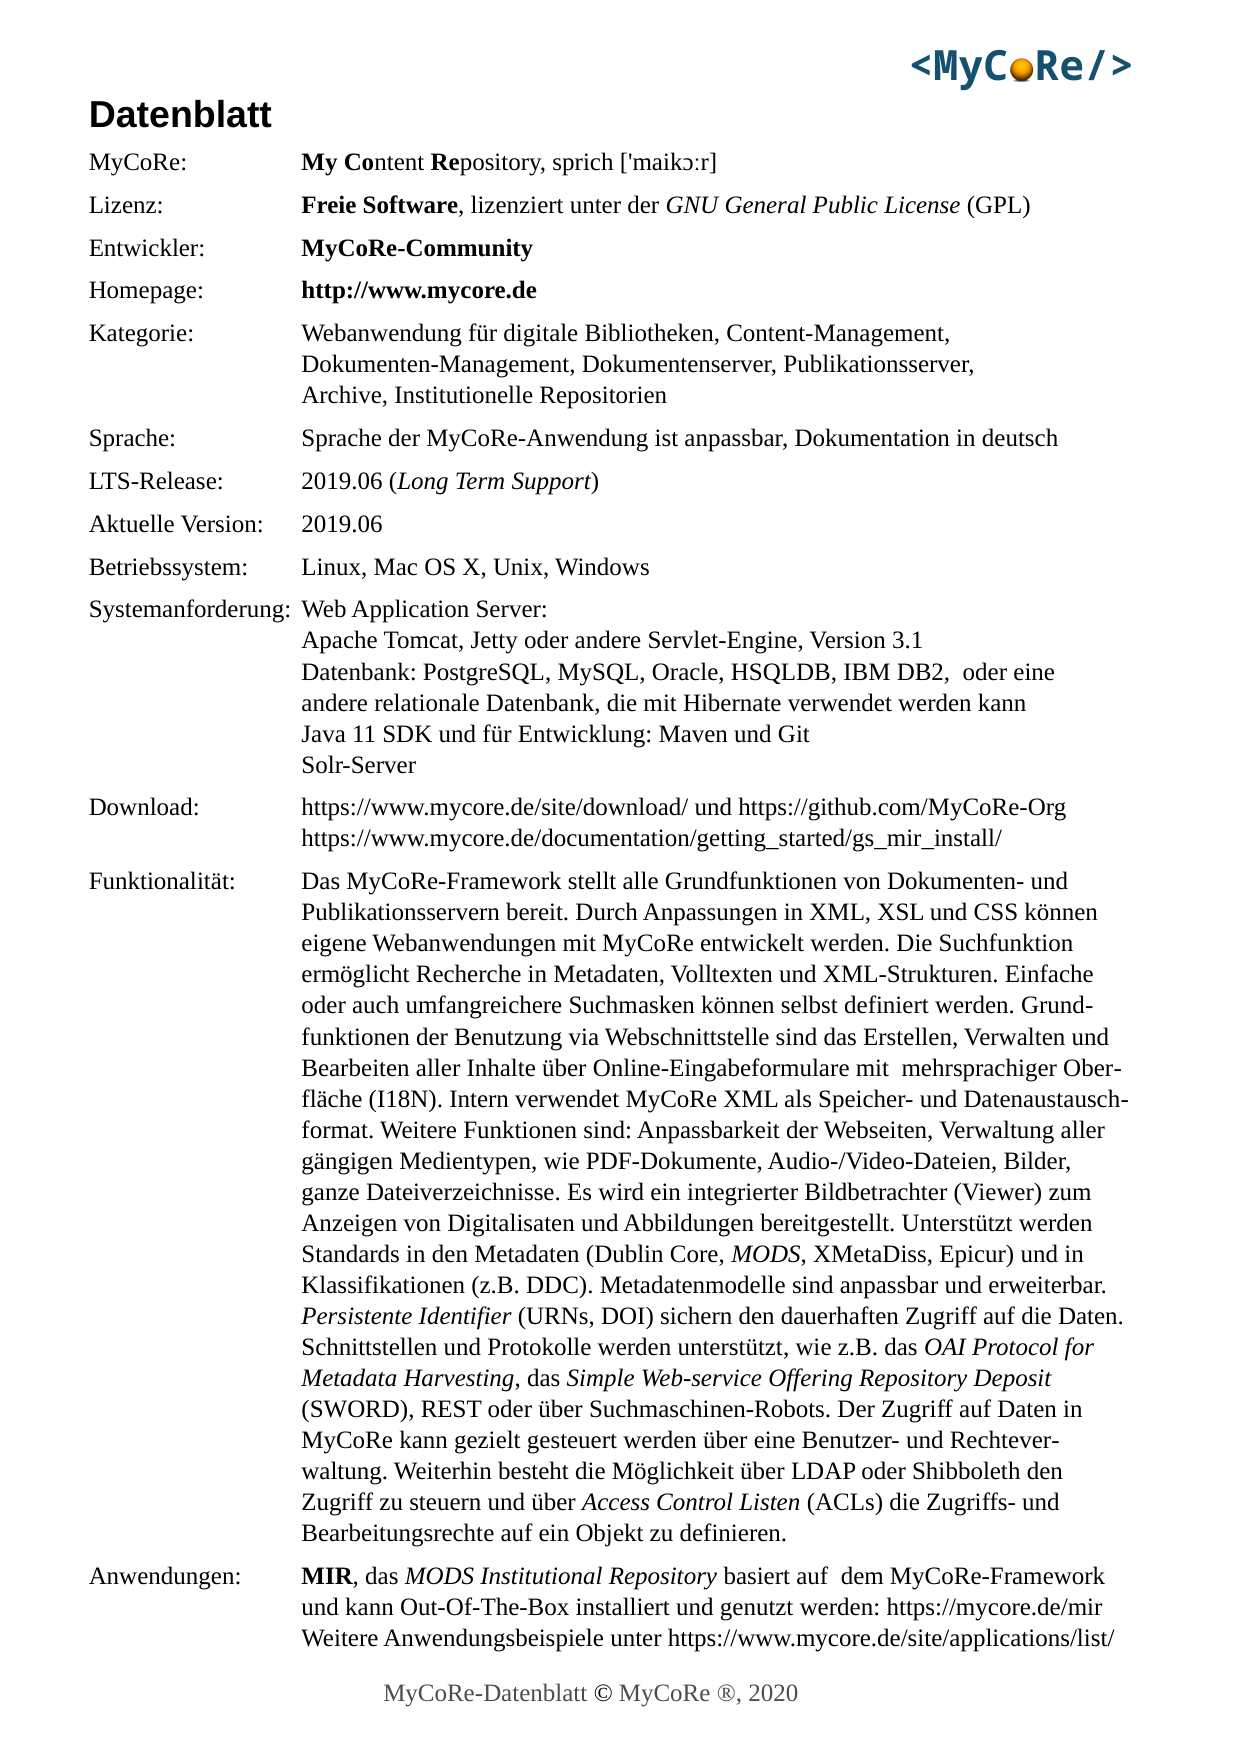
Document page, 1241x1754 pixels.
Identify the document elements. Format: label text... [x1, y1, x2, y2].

text LTS-Release: 2019.06 (Long Term Support) [88, 466, 1134, 495]
text MyCoRe: My Content Repository, sprich ['maikɔːr] [88, 147, 1134, 176]
text Funktionalität: Das MyCoRe-Framework stellt alle Grundfunktionen von Dokumenten- und Publikationsservern bereit. Durch Anpassungen in XML, XSL und CSS können eigene Webanwendungen mit MyCoRe entwickelt werden. Die Suchfunktion ermöglicht Recherche in Metadaten, Volltexten und XML-Strukturen. Einfache oder auch umfangreichere Suchmasken können selbst definiert werden. Grund­funktionen der Benutzung via Webschnittstelle sind das Erstellen, Verwalten und Bearbeiten aller Inhalte über Online-Eingabeformulare mit mehrsprachiger Ober­fläche (I18N). Intern verwendet MyCoRe XML als Speicher- und Datenaustausch­format. Weitere Funktionen sind: Anpassbarkeit der Webseiten, Verwaltung aller gängigen Medientypen, wie PDF-Dokumente, Audio-/Video-Dateien, Bilder, ganze Dateiverzeichnisse. Es wird ein integrierter Bildbetrachter (Viewer) zum Anzeigen von Digitalisaten und Abbildungen bereitgestellt. Unterstützt werden Standards in den Metadaten (Dublin Core, MODS, XMetaDiss, Epicur) und in Klassifikationen (z.B. DDC). Metadatenmodelle sind anpassbar und erweiterbar. Persistente Identifier (URNs, DOI) sichern den dauerhaften Zugriff auf die Daten. Schnittstellen und Protokolle werden unterstützt, wie z.B. das OAI Protocol for Metadata Harvesting, das Simple Web-service Offering Repository Deposit (SWORD), REST oder über Suchmaschinen-Robots. Der Zugriff auf Daten in MyCoRe kann gezielt gesteuert werden über eine Benutzer- und Rechte­ver­waltung. Weiterhin besteht die Möglichkeit über LDAP oder Shibboleth den Zugriff zu steuern und über Access Control Listen (ACLs) die Zugriffs- und Bearbeitungsrechte auf ein Objekt zu definieren. [88, 866, 1132, 1547]
text Entwickler: MyCoRe-Community [88, 233, 1134, 261]
text Systemanforderung: Web Application Server: Apache Tomcat, Jetty oder andere Servlet-Engine, Version 3.1 Datenbank: PostgreSQL, MySQL, Oracle, HSQLDB, IBM DB2, oder eine andere relationale Datenbank, die mit Hibernate verwendet werden kann Java 11 SDK und für Entwicklung: Maven und Git Solr-Server [88, 594, 1139, 778]
text Betriebssystem: Linux, Mac OS X, Unix, Windows [88, 552, 1134, 580]
picture [1008, 56, 1034, 83]
text Kategorie: Webanwendung für digitale Bibliotheken, Content-Management, Dokumenten-Management, Dokumentenserver, Publikationsserver, Archive, Institutionelle Repositorien [88, 318, 1134, 409]
text Download: https://www.mycore.de/site/download/ und https://github.com/MyCoRe-Org https://www.mycore.de/documentation/getting_started/gs_mir_install/ [88, 792, 1134, 852]
text Anwendungen: MIR, das MODS Institutional Repository basiert auf dem MyCoRe-Framework und kann Out-Of-The-Box installiert und genutzt werden: https://mycore.de/mir Weitere Anwendungsbeispiele unter https://www.mycore.de/site/applications/list/ [88, 1561, 1132, 1652]
text Homepage: http://www.mycore.de [88, 276, 1134, 304]
text Sprache: Sprache der MyCoRe-Anwendung ist anpassbar, Dokumentation in deutsch [88, 423, 1134, 452]
text Lizenz: Freie Software, lizenziert unter der GNU General Public License (GPL) [88, 190, 1134, 219]
text Aktuelle Version: 2019.06 [88, 509, 1134, 538]
